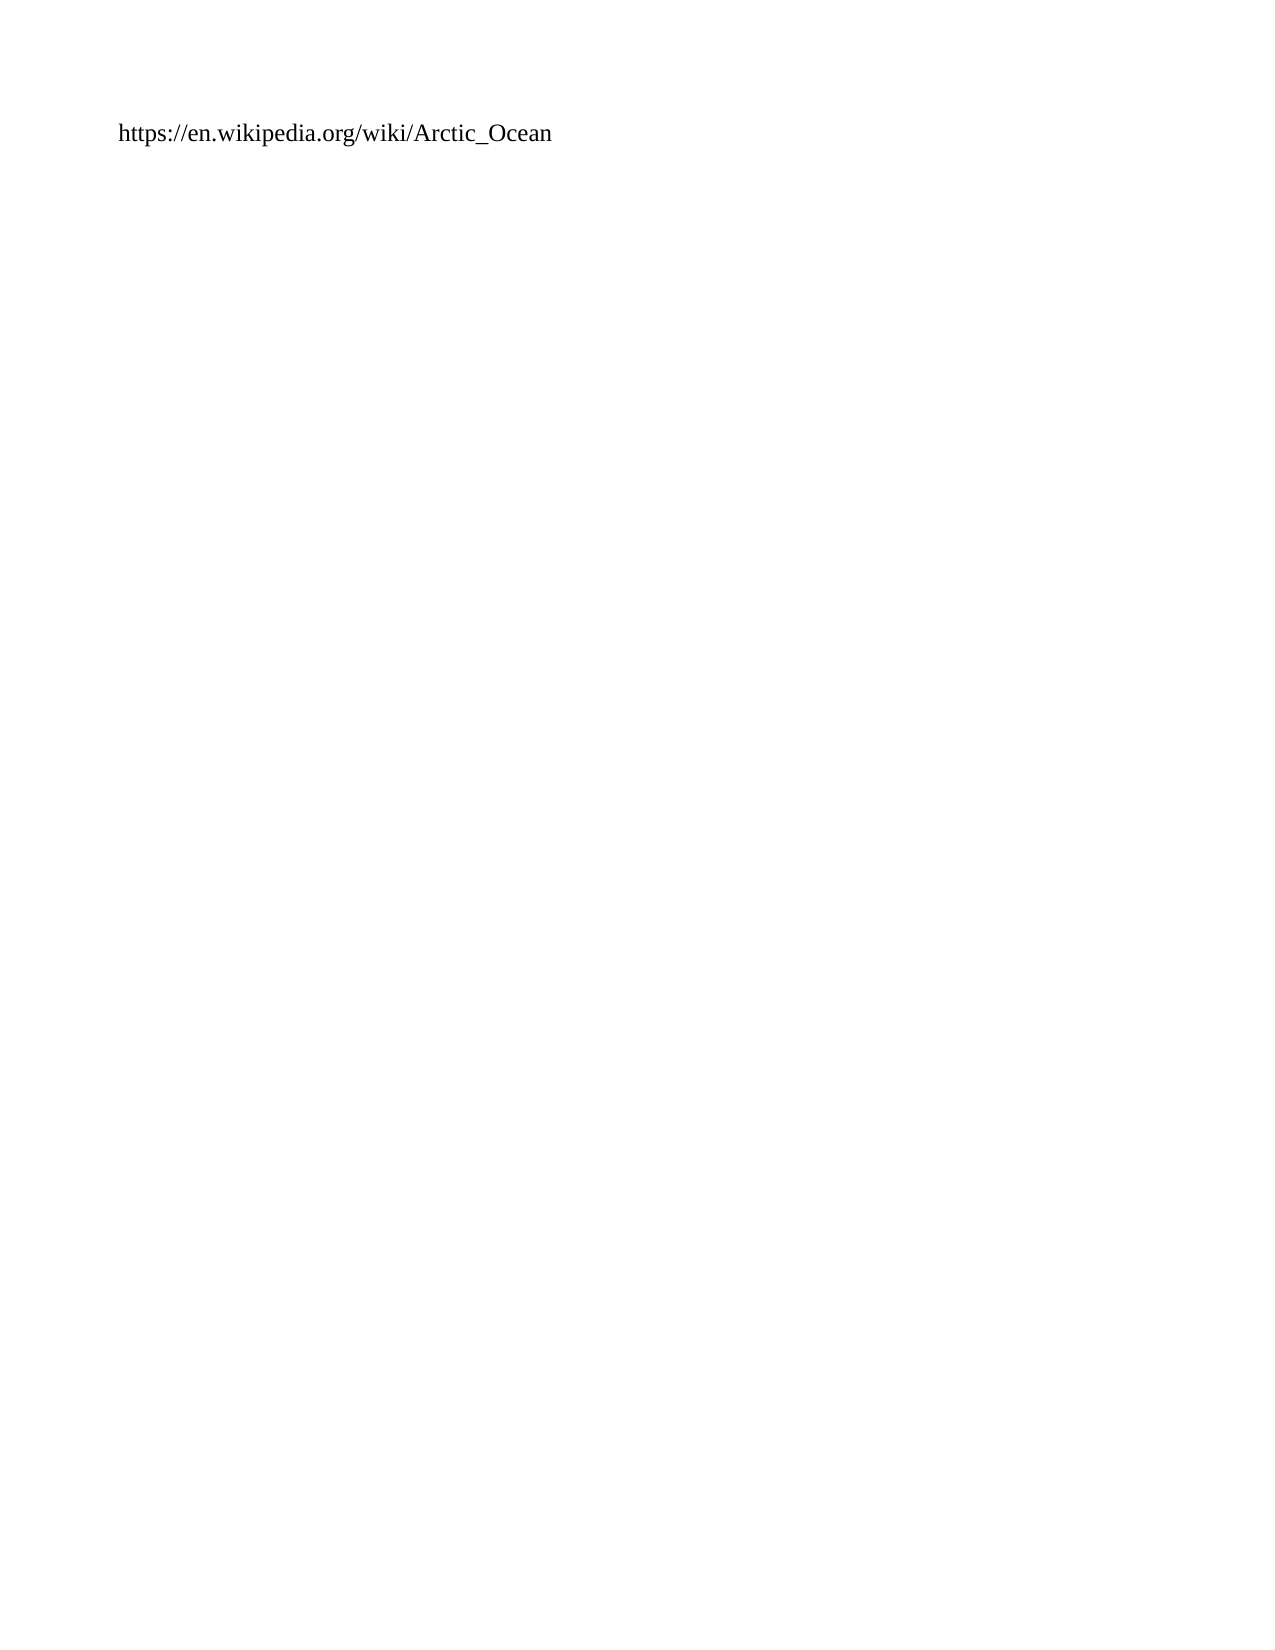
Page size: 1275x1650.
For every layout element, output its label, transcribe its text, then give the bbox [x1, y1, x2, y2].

text https://en.wikipedia.org/wiki/Arctic_Ocean [118, 118, 1157, 147]
